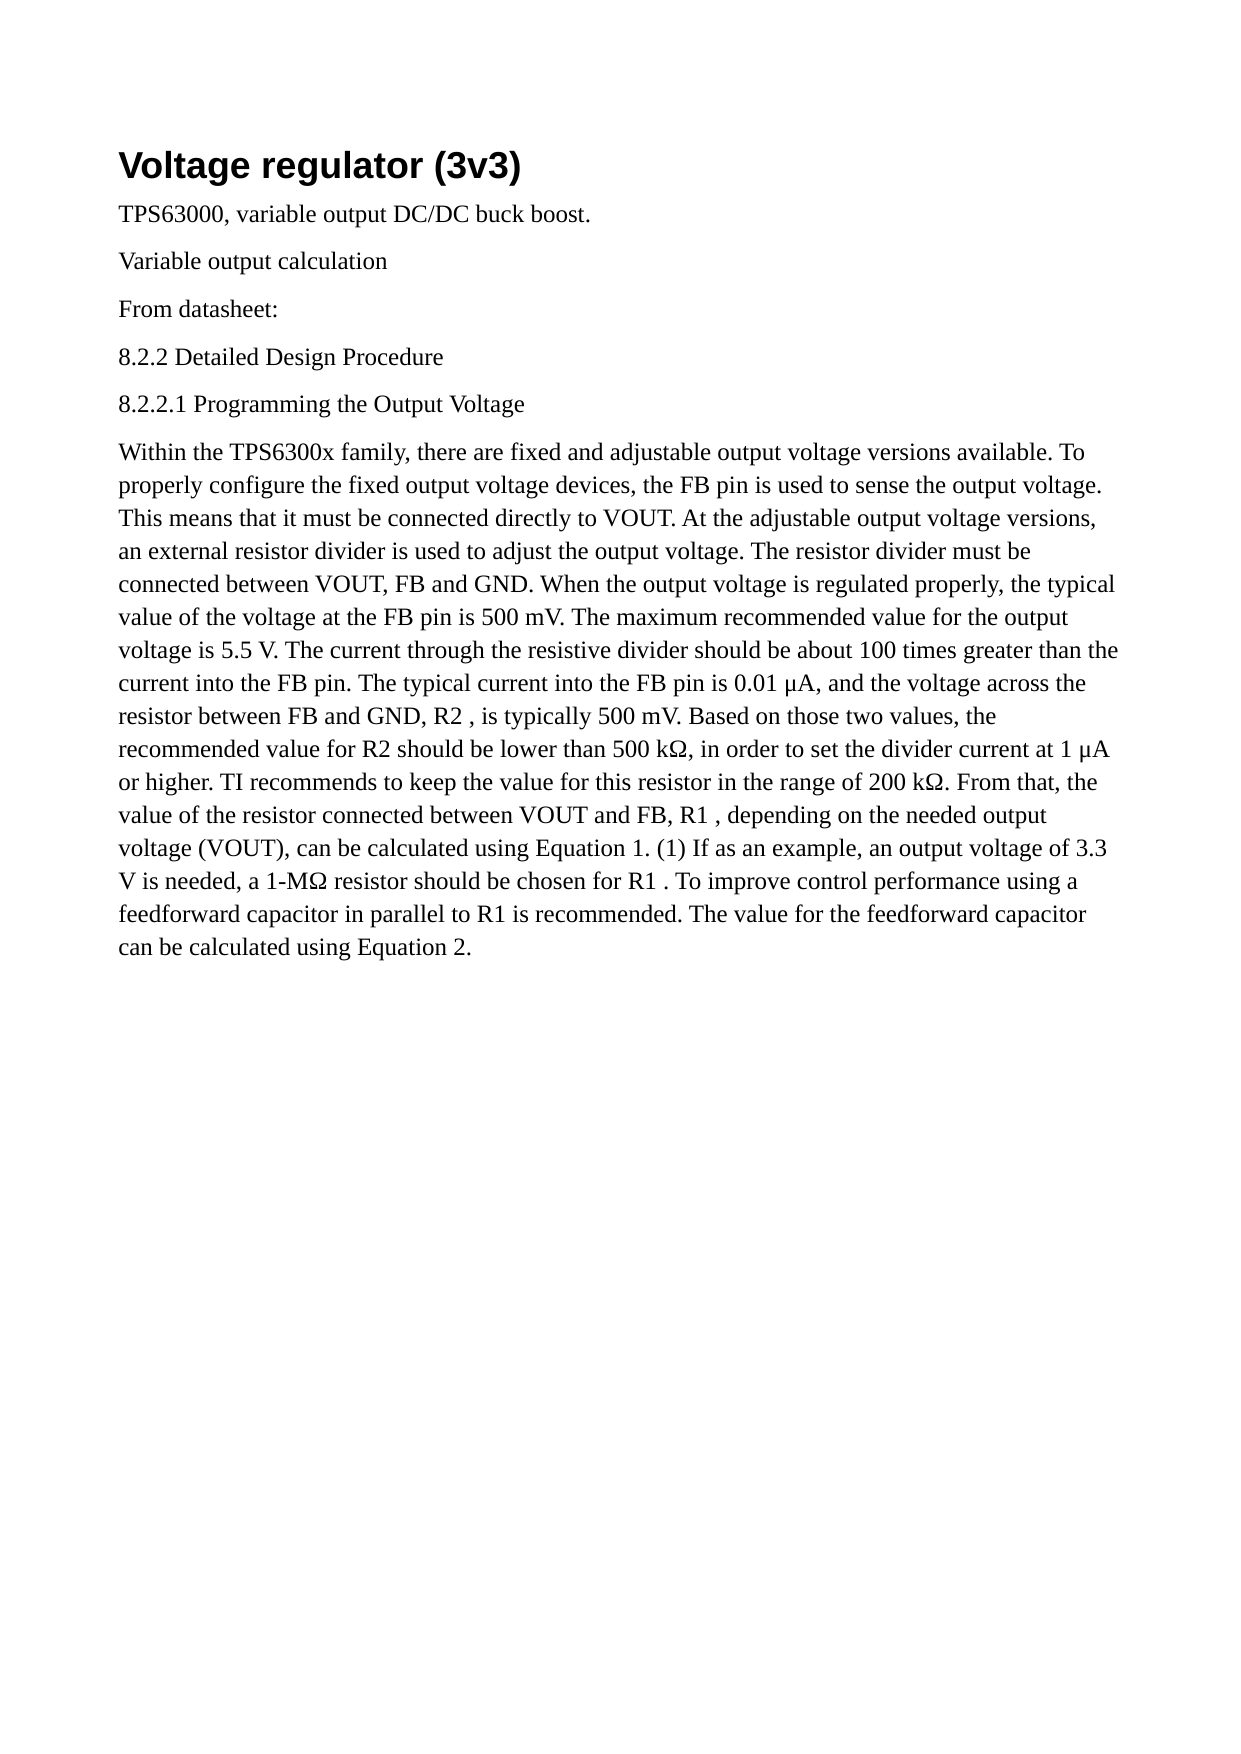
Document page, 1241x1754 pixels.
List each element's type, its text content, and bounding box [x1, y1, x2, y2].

text 8.2.2.1 Programming the Output Voltage [118, 389, 1122, 418]
text Within the TPS6300x family, there are fixed and adjustable output voltage versions available. To properly configure the fixed output voltage devices, the FB pin is used to sense the output voltage. This means that it must be connected directly to VOUT. At the adjustable output voltage versions, an external resistor divider is used to adjust the output voltage. The resistor divider must be connected between VOUT, FB and GND. When the output voltage is regulated properly, the typical value of the voltage at the FB pin is 500 mV. The maximum recommended value for the output voltage is 5.5 V. The current through the resistive divider should be about 100 times greater than the current into the FB pin. The typical current into the FB pin is 0.01 μA, and the voltage across the resistor between FB and GND, R2 , is typically 500 mV. Based on those two values, the recommended value for R2 should be lower than 500 kΩ, in order to set the divider current at 1 μA or higher. TI recommends to keep the value for this resistor in the range of 200 kΩ. From that, the value of the resistor connected between VOUT and FB, R1 , depending on the needed output voltage (VOUT), can be calculated using Equation 1. (1) If as an example, an output voltage of 3.3 V is needed, a 1-MΩ resistor should be chosen for R1 . To improve control performance using a feedforward capacitor in parallel to R1 is recommended. The value for the feedforward capacitor can be calculated using Equation 2. [118, 437, 1122, 961]
text 8.2.2 Detailed Design Procedure [118, 342, 1122, 370]
subtitle Voltage regulator (3v3) [118, 143, 1122, 186]
text Variable output calculation [118, 246, 1122, 275]
text TPS63000, variable output DC/DC buck boost. [118, 199, 1122, 227]
text From datasheet: [118, 294, 1122, 323]
